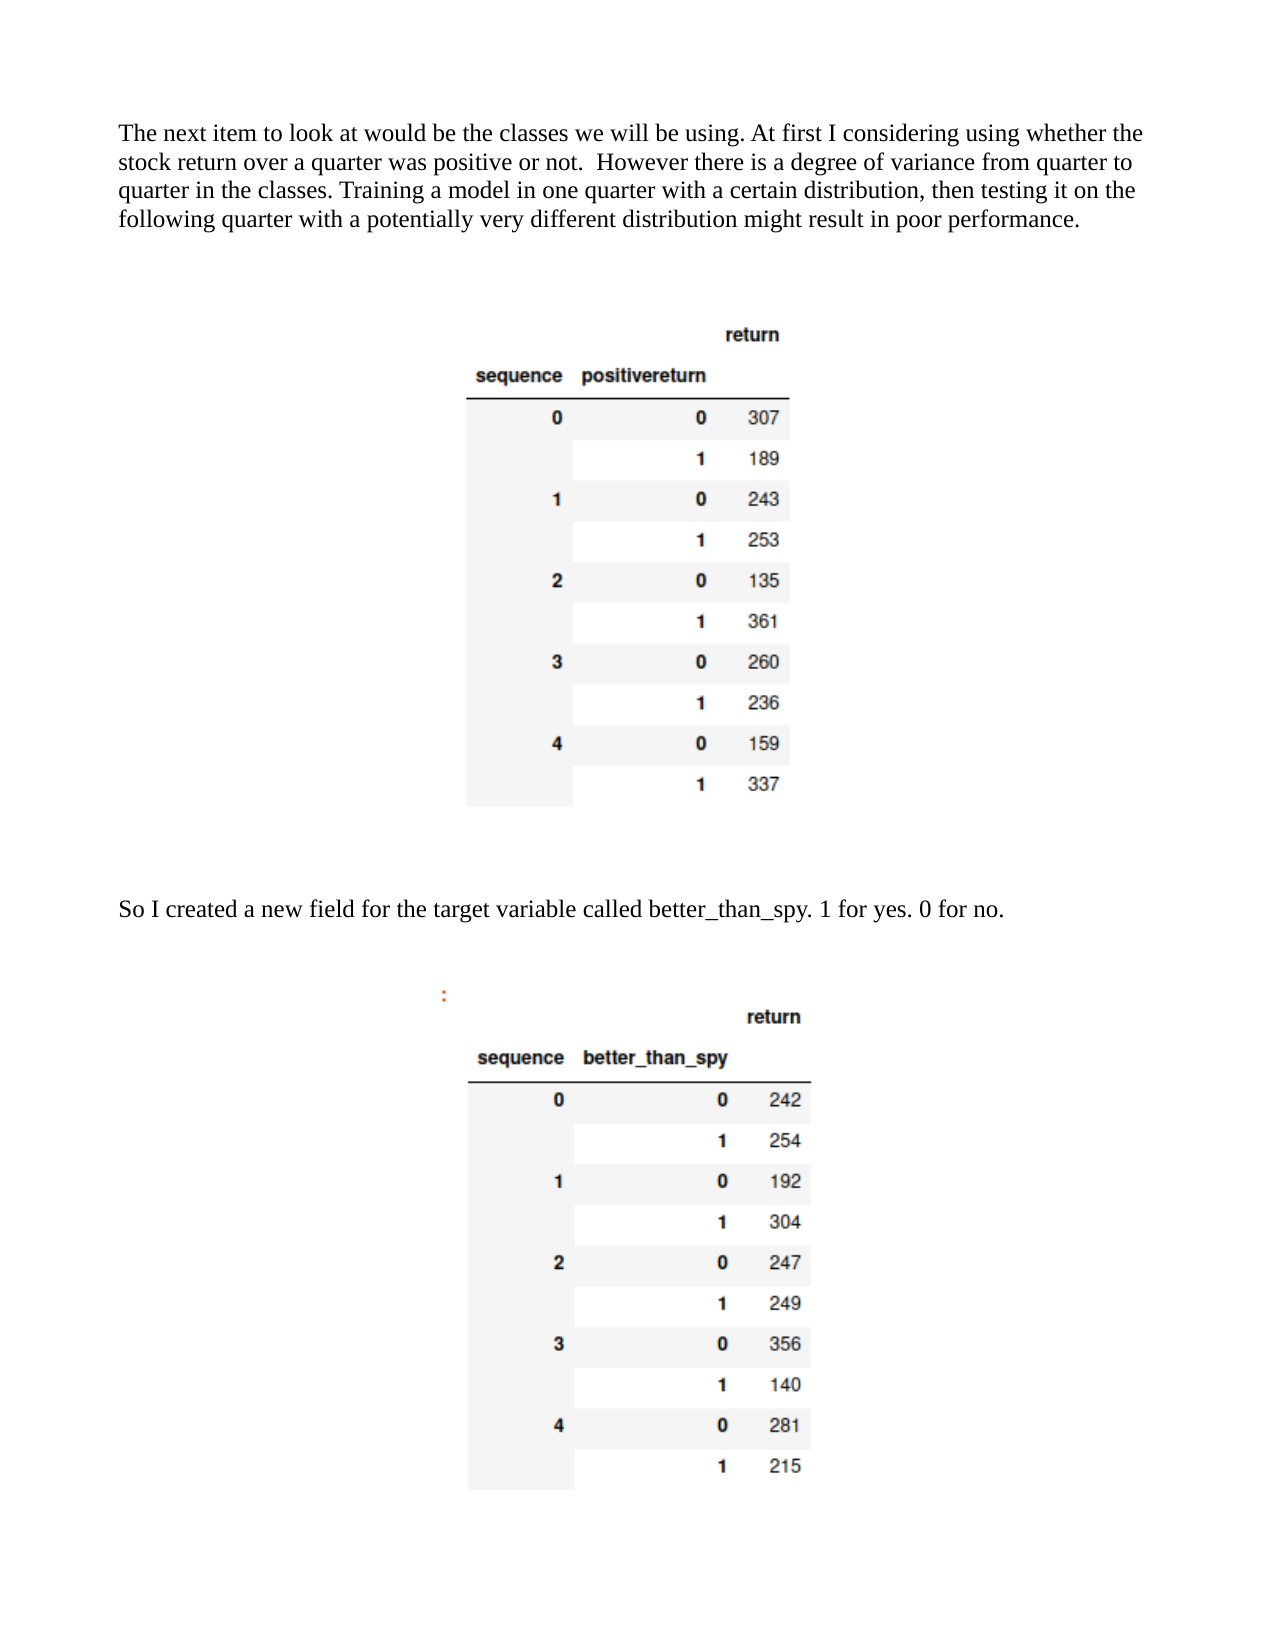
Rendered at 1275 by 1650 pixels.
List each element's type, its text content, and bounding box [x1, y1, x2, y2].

text The next item to look at would be the classes we will be using. At first I considering using whether the stock return over a quarter was positive or not. However there is a degree of variance from quarter to quarter in the classes. Training a model in one quarter with a certain distribution, then testing it on the following quarter with a potentially very different distribution might result in poor performance. [118, 118, 1157, 233]
text So I created a new field for the target variable called better_than_spy. 1 for yes. 0 for no. [118, 894, 1157, 923]
picture [454, 290, 821, 824]
picture [437, 980, 838, 1498]
